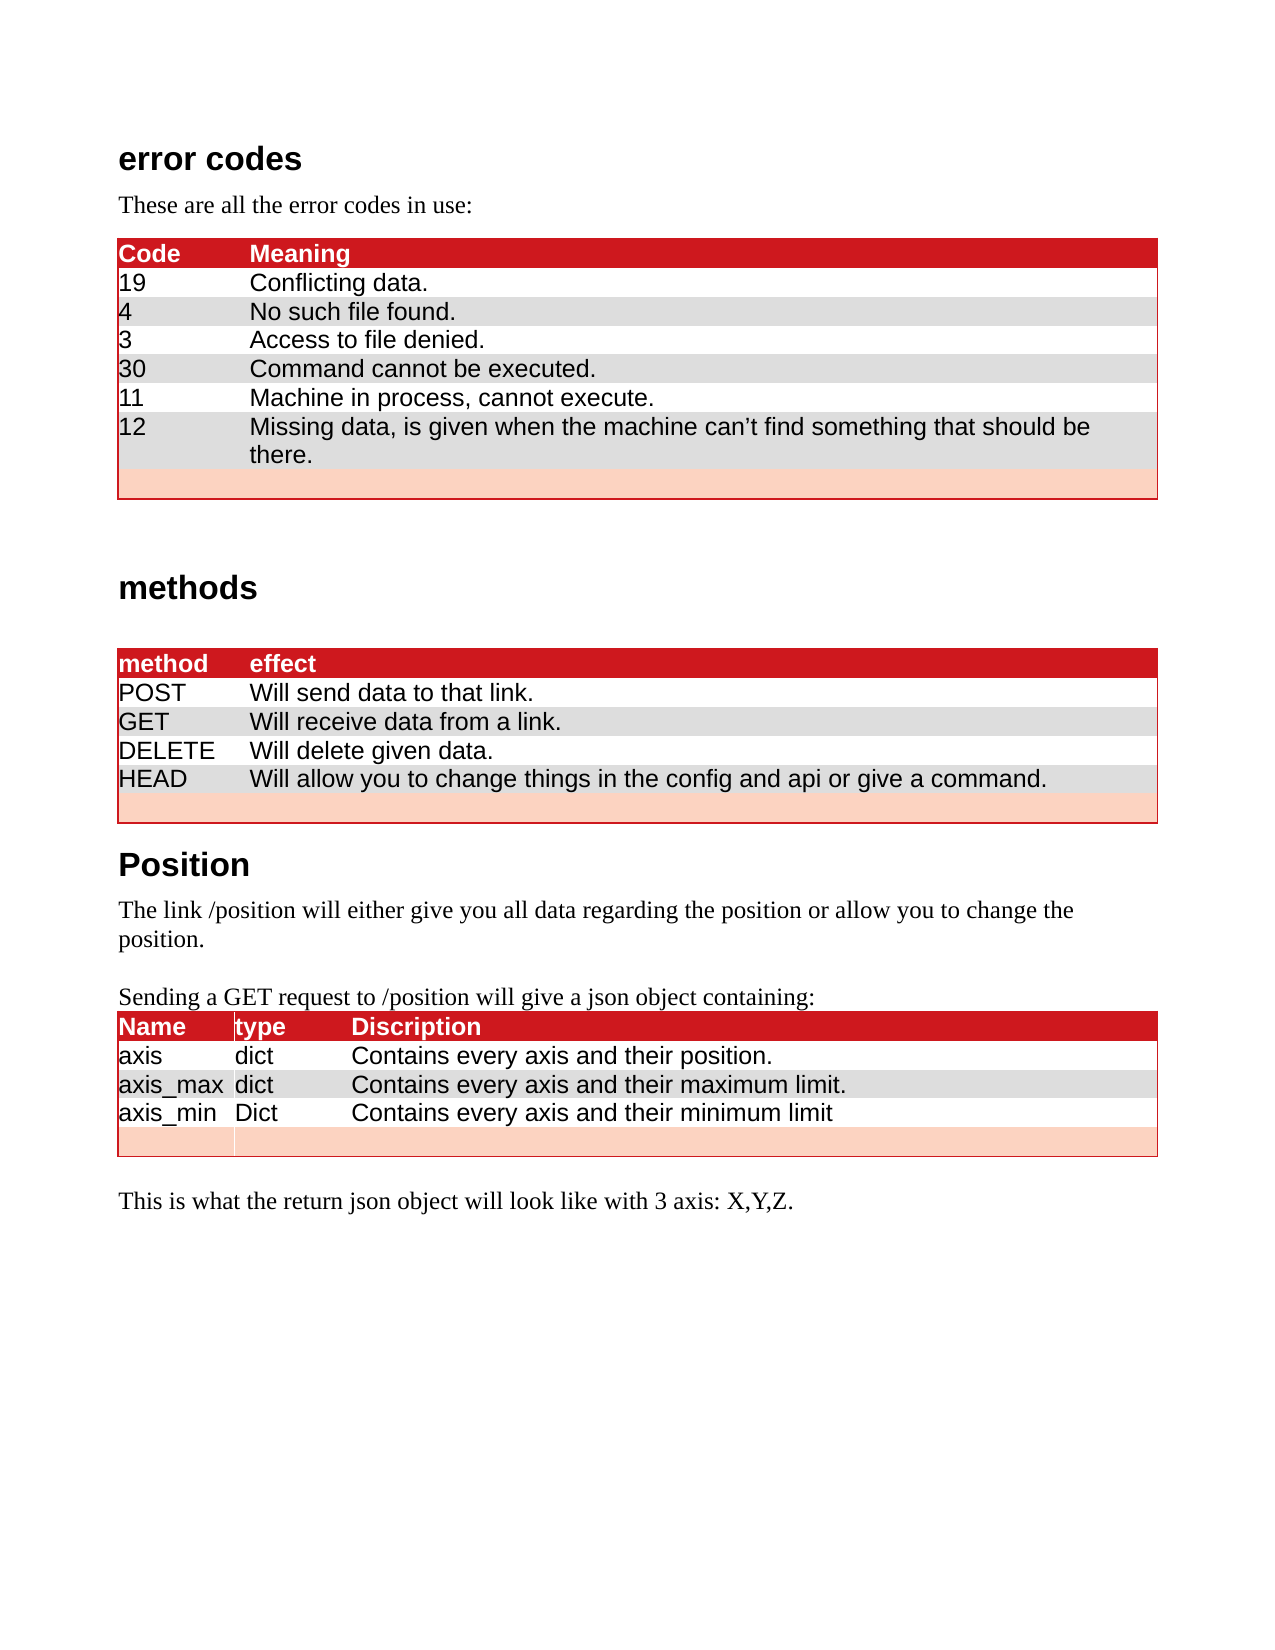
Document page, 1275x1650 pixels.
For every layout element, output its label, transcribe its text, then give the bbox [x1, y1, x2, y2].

table_cell [119, 1127, 234, 1156]
table_header Discription [351, 1012, 1157, 1041]
table_cell Will receive data from a link. [249, 707, 1157, 736]
table_cell Will delete given data. [249, 736, 1157, 764]
table_cell [351, 1127, 1157, 1156]
table_header Name [119, 1012, 234, 1041]
table_cell Dict [235, 1098, 351, 1127]
table_cell Machine in process, cannot execute. [249, 383, 1157, 412]
table_cell dict [235, 1070, 351, 1098]
subtitle methods [118, 568, 1157, 607]
table_cell dict [235, 1041, 351, 1069]
table_header Code [119, 239, 249, 268]
table_cell Access to file denied. [249, 326, 1157, 354]
table_cell Contains every axis and their minimum limit [351, 1098, 1157, 1127]
table_cell axis_min [119, 1098, 234, 1127]
subtitle error codes [118, 139, 1157, 178]
table_cell [249, 469, 1157, 498]
table_header method [119, 650, 249, 678]
table_cell [249, 793, 1157, 822]
table_cell Will send data to that link. [249, 678, 1157, 707]
table_cell 3 [119, 326, 249, 354]
table_cell [119, 793, 249, 822]
text These are all the error codes in use: [118, 190, 1157, 219]
table_cell Missing data, is given when the machine can’t find something that should be there. [249, 412, 1157, 469]
table_cell axis_max [119, 1070, 234, 1098]
text The link /position will either give you all data regarding the position or allow you to change the position. [118, 896, 1157, 953]
table_cell 12 [119, 412, 249, 469]
table_cell axis [119, 1041, 234, 1069]
table_cell Will allow you to change things in the config and api or give a command. [249, 765, 1157, 793]
table_cell DELETE [119, 736, 249, 764]
subtitle Position [118, 844, 1157, 883]
text Sending a GET request to /position will give a json object containing: [118, 982, 1157, 1011]
table_cell 30 [119, 354, 249, 383]
table_cell Contains every axis and their position. [351, 1041, 1157, 1069]
table_cell [119, 469, 249, 498]
text This is what the return json object will look like with 3 axis: X,Y,Z. [118, 1186, 1157, 1215]
table_cell Contains every axis and their maximum limit. [351, 1070, 1157, 1098]
table_cell Command cannot be executed. [249, 354, 1157, 383]
table_header type [235, 1012, 351, 1041]
table_header Meaning [249, 239, 1157, 268]
table_cell 11 [119, 383, 249, 412]
table_cell GET [119, 707, 249, 736]
table_cell HEAD [119, 765, 249, 793]
table_cell 19 [119, 268, 249, 297]
table_cell 4 [119, 297, 249, 326]
table_header effect [249, 650, 1157, 678]
table_cell POST [119, 678, 249, 707]
table_cell No such file found. [249, 297, 1157, 326]
table_cell Conflicting data. [249, 268, 1157, 297]
table_cell [235, 1127, 351, 1156]
